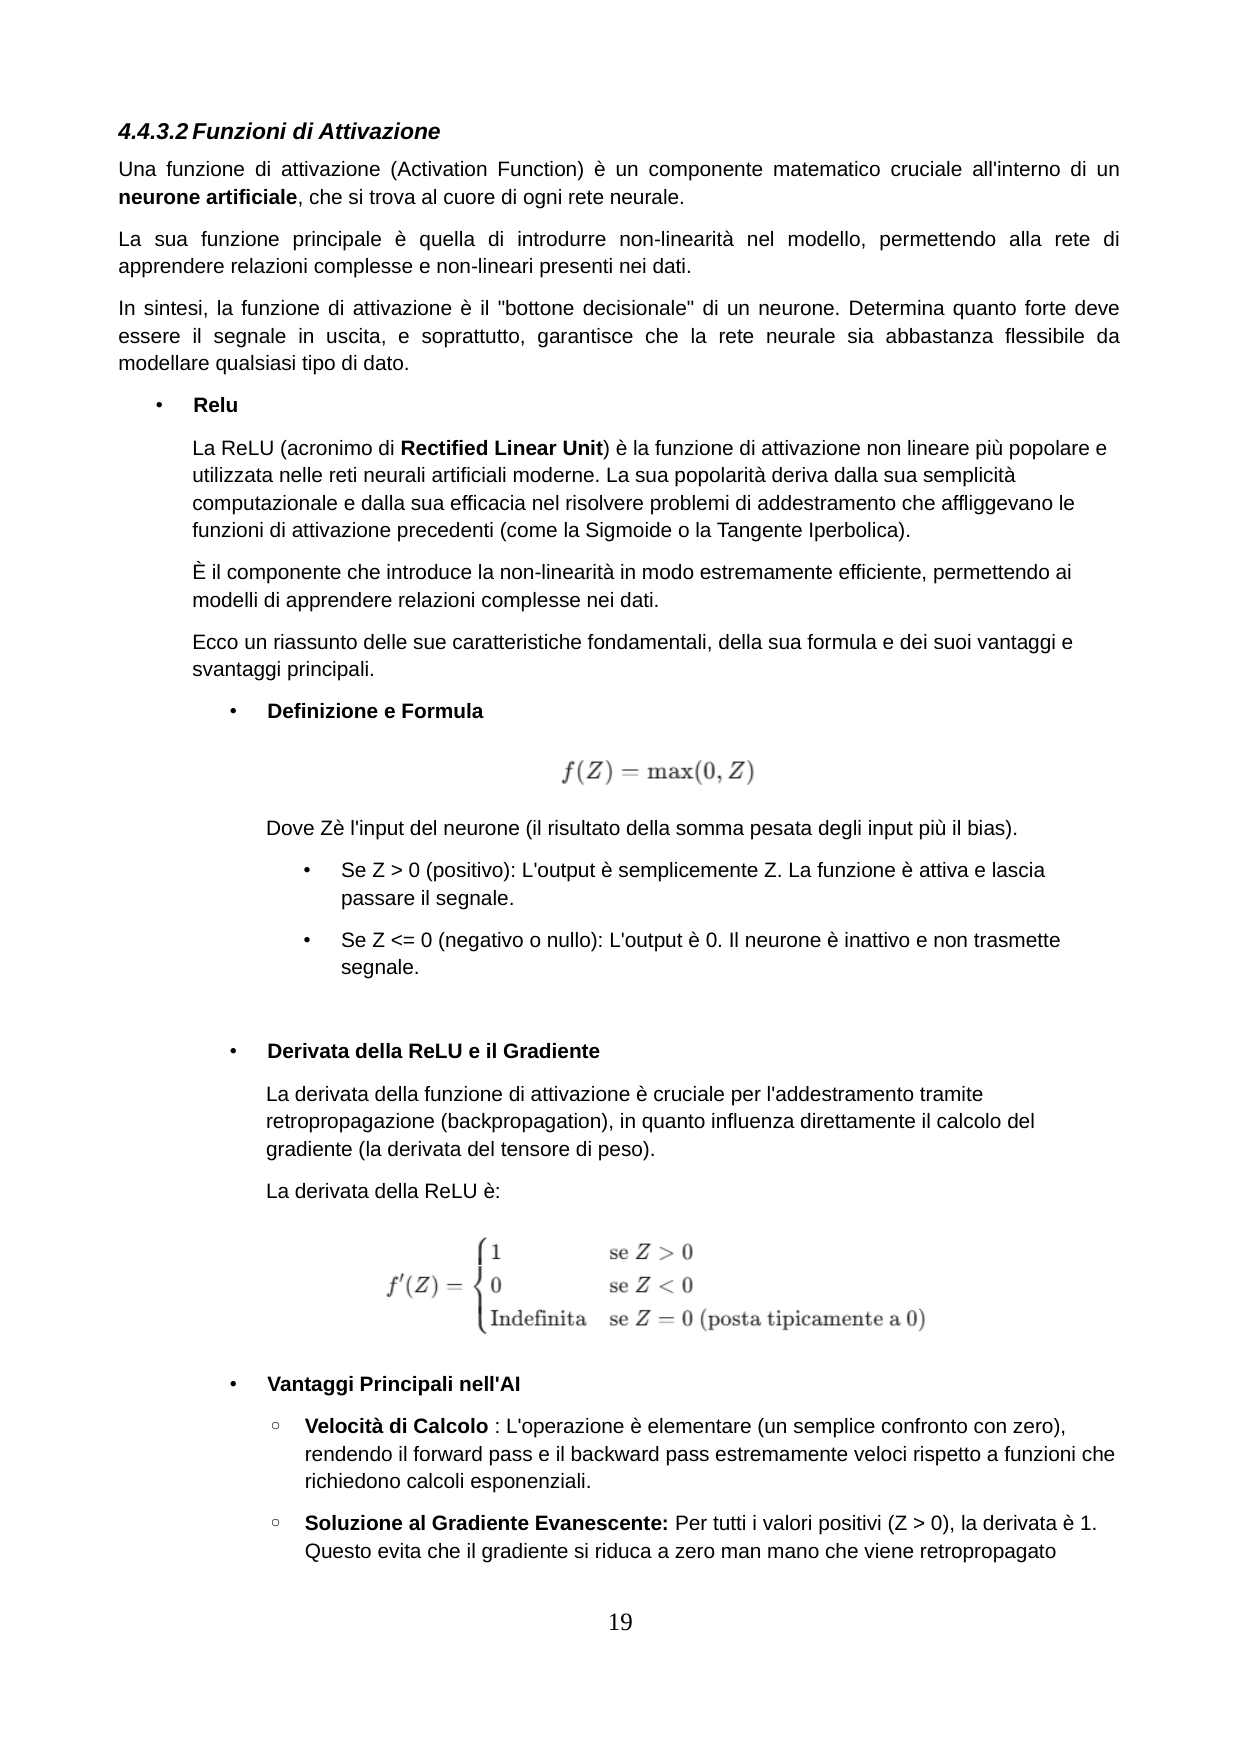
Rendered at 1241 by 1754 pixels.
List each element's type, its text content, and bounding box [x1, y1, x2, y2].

text La derivata della ReLU è: [266, 1179, 1122, 1203]
list Vantaggi Principali nell'AI [229, 1372, 1122, 1396]
text La ReLU (acronimo di Rectified Linear Unit) è la funzione di attivazione non lineare più popolare e utilizzata nelle reti neurali artificiali moderne. La sua popolarità deriva dalla sua semplicità computazionale e dalla sua efficacia nel risolvere problemi di addestramento che affliggevano le funzioni di attivazione precedenti (come la Sigmoide o la Tangente Iperbolica). [192, 435, 1122, 542]
list Se Z <= 0 (negativo o nullo): L'output è 0. Il neurone è inattivo e non trasmette segnale. [303, 928, 1122, 979]
list Relu [156, 393, 1122, 417]
list Definizione e Formula [229, 699, 1122, 723]
list Velocità di Calcolo : L'operazione è elementare (un semplice confronto con zero), rendendo il forward pass e il backward pass estremamente veloci rispetto a funzioni che richiedono calcoli esponenziali. [267, 1414, 1122, 1493]
text Una funzione di attivazione (Activation Function) è un componente matematico cruciale all'interno di un neurone artificiale, che si trova al cuore di ogni rete neurale. [118, 157, 1122, 208]
picture [376, 1220, 939, 1354]
subtitle Funzioni di Attivazione [118, 118, 1122, 144]
text La sua funzione principale è quella di introdurre non-linearità nel modello, permettendo alla rete di apprendere relazioni complesse e non-lineari presenti nei dati. [118, 227, 1122, 278]
picture [550, 741, 764, 798]
list Derivata della ReLU e il Gradiente [229, 1039, 1122, 1063]
text Dove Zè l'input del neurone (il risultato della somma pesata degli input più il bias). [266, 816, 1122, 840]
list Soluzione al Gradiente Evanescente: Per tutti i valori positivi (Z > 0), la derivata è 1. Questo evita che il gradiente si riduca a zero man mano che viene retropropagato [267, 1511, 1122, 1563]
text In sintesi, la funzione di attivazione è il "bottone decisionale" di un neurone. Determina quanto forte deve essere il segnale in uscita, e soprattutto, garantisce che la rete neurale sia abbastanza flessibile da modellare qualsiasi tipo di dato. [118, 296, 1122, 375]
text Ecco un riassunto delle sue caratteristiche fondamentali, della sua formula e dei suoi vantaggi e svantaggi principali. [192, 629, 1122, 681]
text La derivata della funzione di attivazione è cruciale per l'addestramento tramite retropropagazione (backpropagation), in quanto influenza direttamente il calcolo del gradiente (la derivata del tensore di peso). [266, 1082, 1122, 1161]
list Se Z > 0 (positivo): L'output è semplicemente Z. La funzione è attiva e lascia passare il segnale. [303, 858, 1122, 909]
text È il componente che introduce la non-linearità in modo estremamente efficiente, permettendo ai modelli di apprendere relazioni complesse nei dati. [192, 560, 1122, 611]
